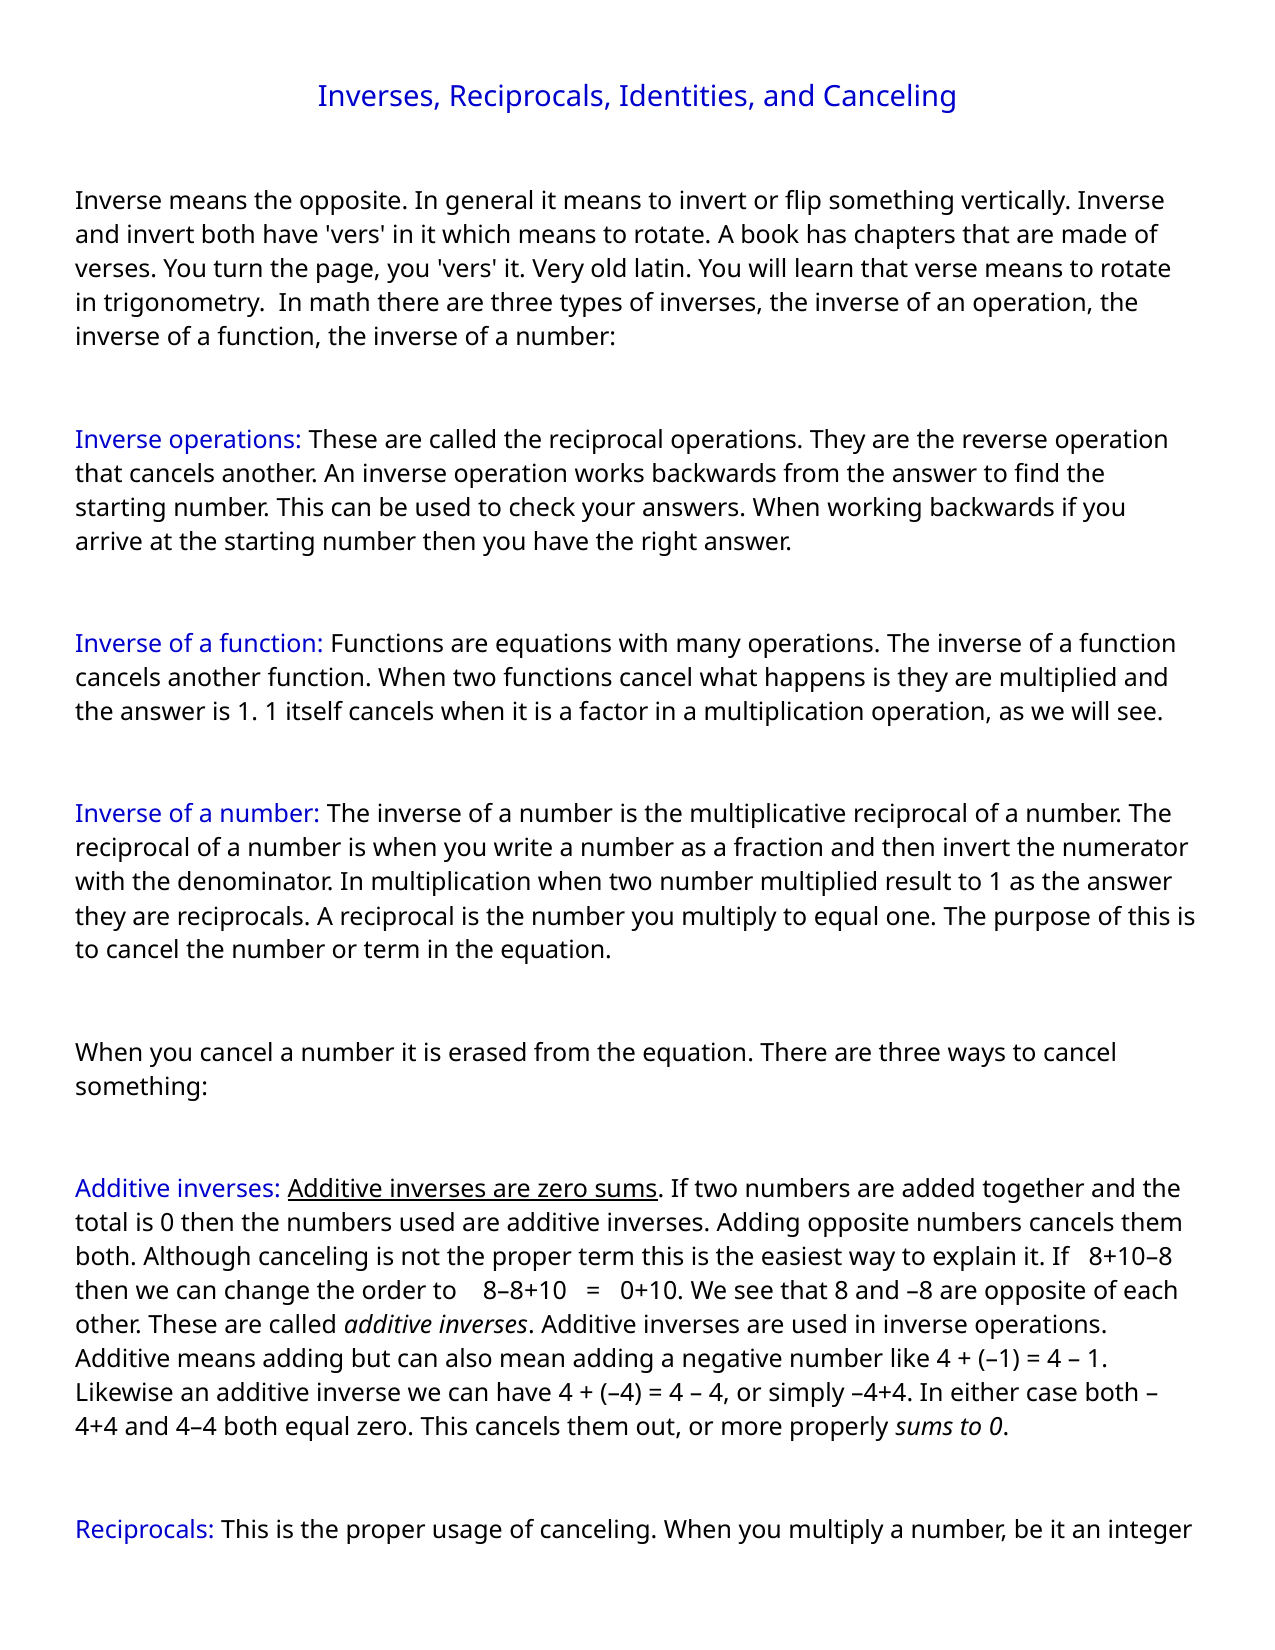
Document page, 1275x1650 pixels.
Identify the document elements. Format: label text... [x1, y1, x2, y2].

text Inverses, Reciprocals, Identities, and Canceling [75, 75, 1200, 115]
text Reciprocals: This is the proper usage of canceling. When you multiply a number, be it an integer [75, 1511, 1200, 1545]
text Inverse of a number: The inverse of a number is the multiplicative reciprocal of a number. The reciprocal of a number is when you write a number as a fraction and then invert the numerator with the denominator. In multiplication when two number multiplied result to 1 as the answer they are reciprocals. A reciprocal is the number you multiply to equal one. The purpose of this is to cancel the number or term in the equation. [75, 796, 1200, 966]
text Additive inverses: Additive inverses are zero sums. If two numbers are added together and the total is 0 then the numbers used are additive inverses. Adding opposite numbers cancels them both. Although canceling is not the proper term this is the easiest way to explain it. If 8+10–8 then we can change the order to 8–8+10 = 0+10. We see that 8 and –8 are opposite of each other. These are called additive inverses. Additive inverses are used in inverse operations. Additive means adding but can also mean adding a negative number like 4 + (–1) = 4 – 1. Likewise an additive inverse we can have 4 + (–4) = 4 – 4, or simply –4+4. In either case both –4+4 and 4–4 both equal zero. This cancels them out, or more properly sums to 0. [75, 1171, 1200, 1443]
text Inverse operations: These are called the reciprocal operations. They are the reverse operation that cancels another. An inverse operation works backwards from the answer to find the starting number. This can be used to check your answers. When working backwards if you arrive at the starting number then you have the right answer. [75, 421, 1200, 557]
text When you cancel a number it is erased from the equation. There are three ways to cancel something: [75, 1034, 1200, 1102]
text Inverse means the opposite. In general it means to invert or flip something vertically. Inverse and invert both have 'vers' in it which means to rotate. A book has chapters that are made of verses. You turn the page, you 'vers' it. Very old latin. You will learn that verse means to rotate in trigonometry. In math there are three types of inverses, the inverse of an operation, the inverse of a function, the inverse of a number: [75, 183, 1200, 353]
text Inverse of a function: Functions are equations with many operations. The inverse of a function cancels another function. When two functions cancel what happens is they are multiplied and the answer is 1. 1 itself cancels when it is a factor in a multiplication operation, as we will see. [75, 626, 1200, 728]
